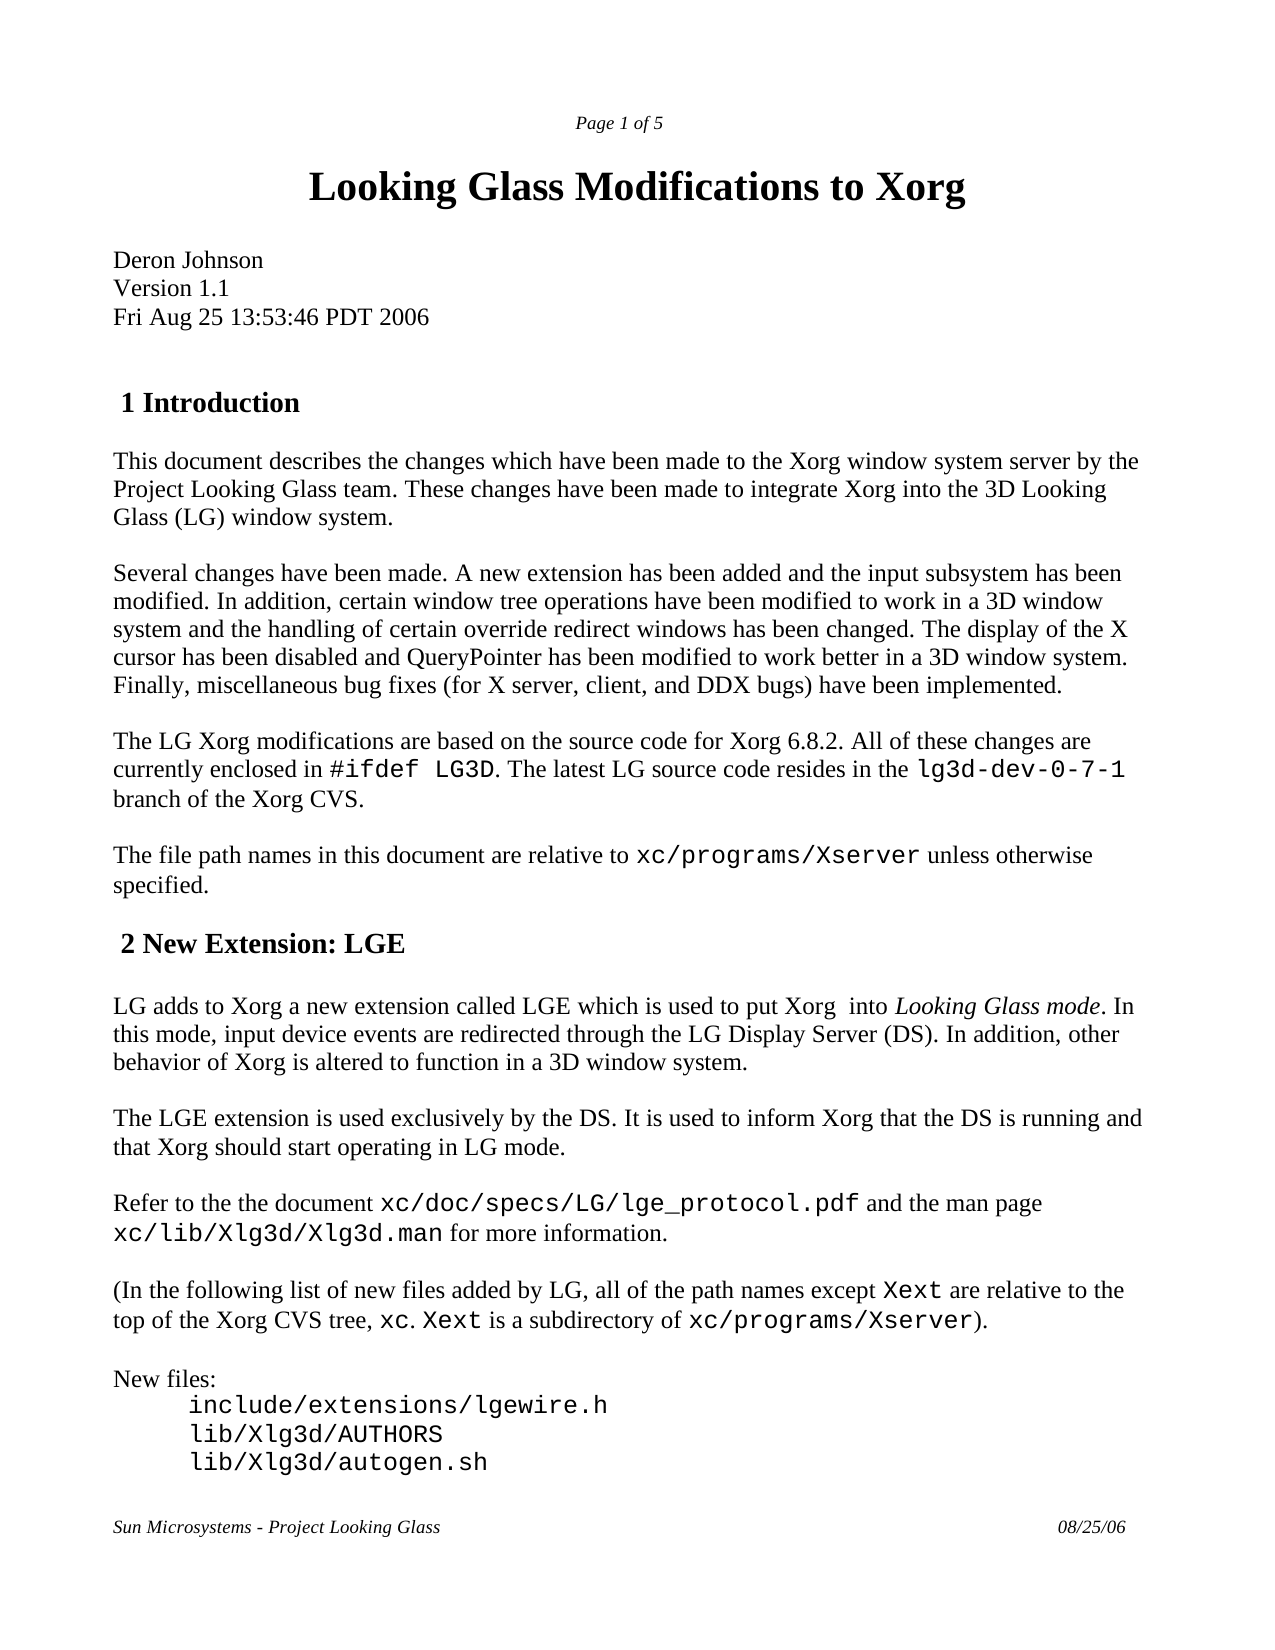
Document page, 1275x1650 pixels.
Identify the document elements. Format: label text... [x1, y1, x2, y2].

text The file path names in this document are relative to xc/programs/Xserver unless otherwise specified. [113, 841, 1162, 899]
list Introduction [113, 386, 1162, 419]
text Version 1.1 [113, 274, 1162, 302]
text lib/Xlg3d/AUTHORS [113, 1421, 1162, 1449]
text LG adds to Xorg a new extension called LGE which is used to put Xorg into Looking Glass mode. In this mode, input device events are redirected through the LG Display Server (DS). In addition, other behavior of Xorg is altered to function in a 3D window system. [113, 992, 1162, 1076]
text Deron Johnson [113, 246, 1162, 274]
text include/extensions/lgewire.h [113, 1392, 1162, 1421]
text The LGE extension is used exclusively by the DS. It is used to inform Xorg that the DS is running and that Xorg should start operating in LG mode. [113, 1104, 1162, 1160]
text (In the following list of new files added by LG, all of the path names except Xext are relative to the top of the Xorg CVS tree, xc. Xext is a subdirectory of xc/programs/Xserver). [113, 1276, 1162, 1336]
list New Extension: LGE [113, 927, 1162, 960]
text Several changes have been made. A new extension has been added and the input subsystem has been modified. In addition, certain window tree operations have been modified to work in a 3D window system and the handling of certain override redirect windows has been changed. The display of the X cursor has been disabled and QueryPointer has been modified to work better in a 3D window system. Finally, miscellaneous bug fixes (for X server, client, and DDX bugs) have been implemented. [113, 559, 1162, 699]
text The LG Xorg modifications are based on the source code for Xorg 6.8.2. All of these changes are currently enclosed in #ifdef LG3D. The latest LG source code resides in the lg3d-dev-0-7-1 branch of the Xorg CVS. [113, 727, 1162, 813]
text This document describes the changes which have been made to the Xorg window system server by the Project Looking Glass team. These changes have been made to integrate Xorg into the 3D Looking Glass (LG) window system. [113, 447, 1162, 531]
text lib/Xlg3d/autogen.sh [113, 1449, 1162, 1478]
text Fri Aug 25 13:53:46 PDT 2006 [113, 302, 1162, 330]
text Refer to the the document xc/doc/specs/LG/lge_protocol.pdf and the man page xc/lib/Xlg3d/Xlg3d.man for more information. [113, 1188, 1162, 1248]
text Looking Glass Modifications to Xorg [113, 163, 1162, 209]
text New files: [113, 1364, 1162, 1392]
